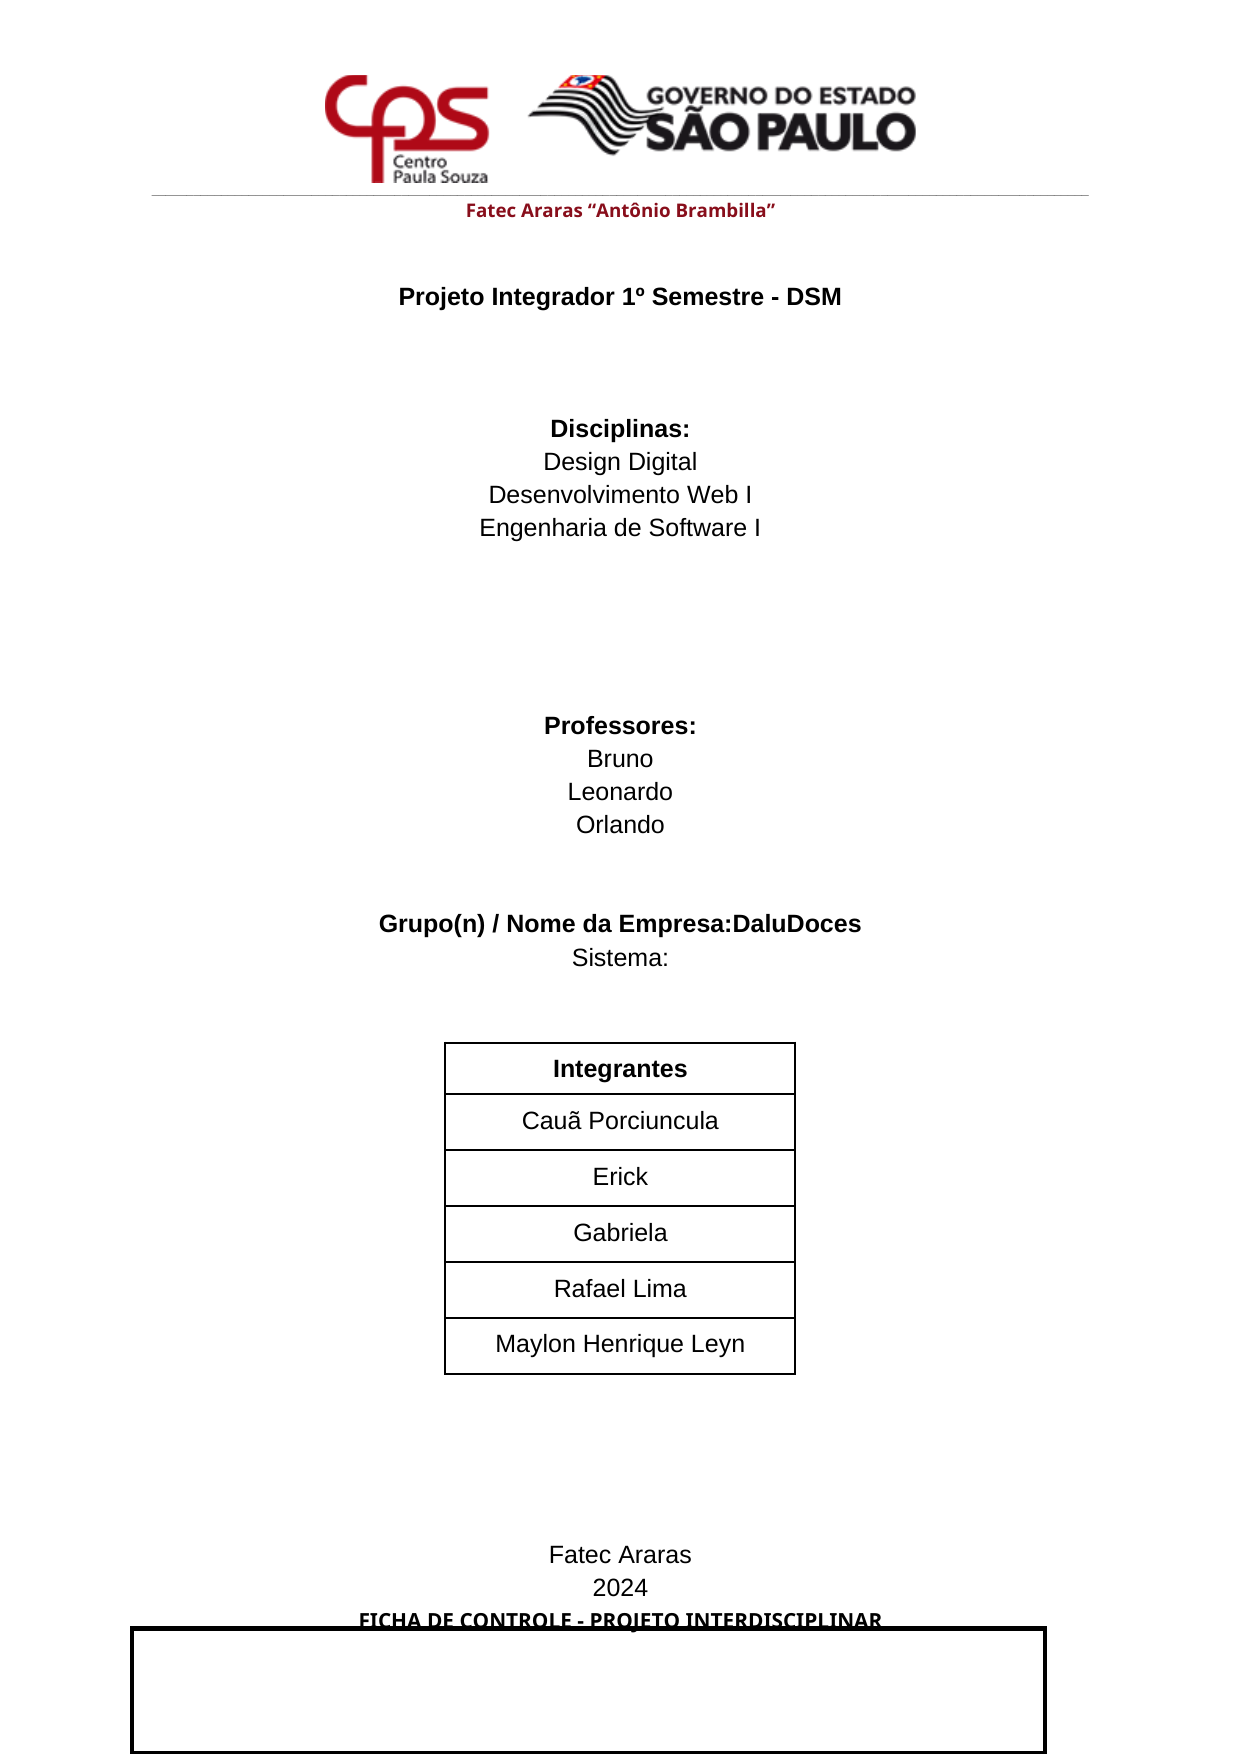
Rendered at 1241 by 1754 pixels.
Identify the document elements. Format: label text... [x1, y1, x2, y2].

table_cell Cauã Porciuncula [446, 1095, 794, 1149]
text Design Digital [150, 447, 1091, 476]
text Bruno [150, 744, 1091, 773]
text Professores: [150, 711, 1091, 740]
text Projeto Integrador 1º Semestre - DSM [150, 282, 1091, 311]
text Fatec Araras [150, 1540, 1091, 1569]
text Orlando [150, 810, 1091, 839]
table_cell Erick [446, 1151, 794, 1205]
table_cell Gabriela [446, 1207, 794, 1261]
table_cell Rafael Lima [446, 1263, 794, 1317]
text Sistema: [150, 942, 1091, 971]
text Desenvolvimento Web I [150, 480, 1091, 509]
text Disciplinas: [150, 414, 1091, 443]
text Engenharia de Software I [150, 513, 1091, 542]
text Leonardo [150, 777, 1091, 806]
text Grupo(n) / Nome da Empresa:DaluDoces [150, 909, 1091, 938]
table_header Integrantes [446, 1044, 794, 1093]
text 2024 [150, 1573, 1091, 1602]
table_cell Maylon Henrique Leyn [446, 1319, 794, 1373]
text FICHA DE CONTROLE - PROJETO INTERDISCIPLINAR [150, 1606, 1091, 1634]
